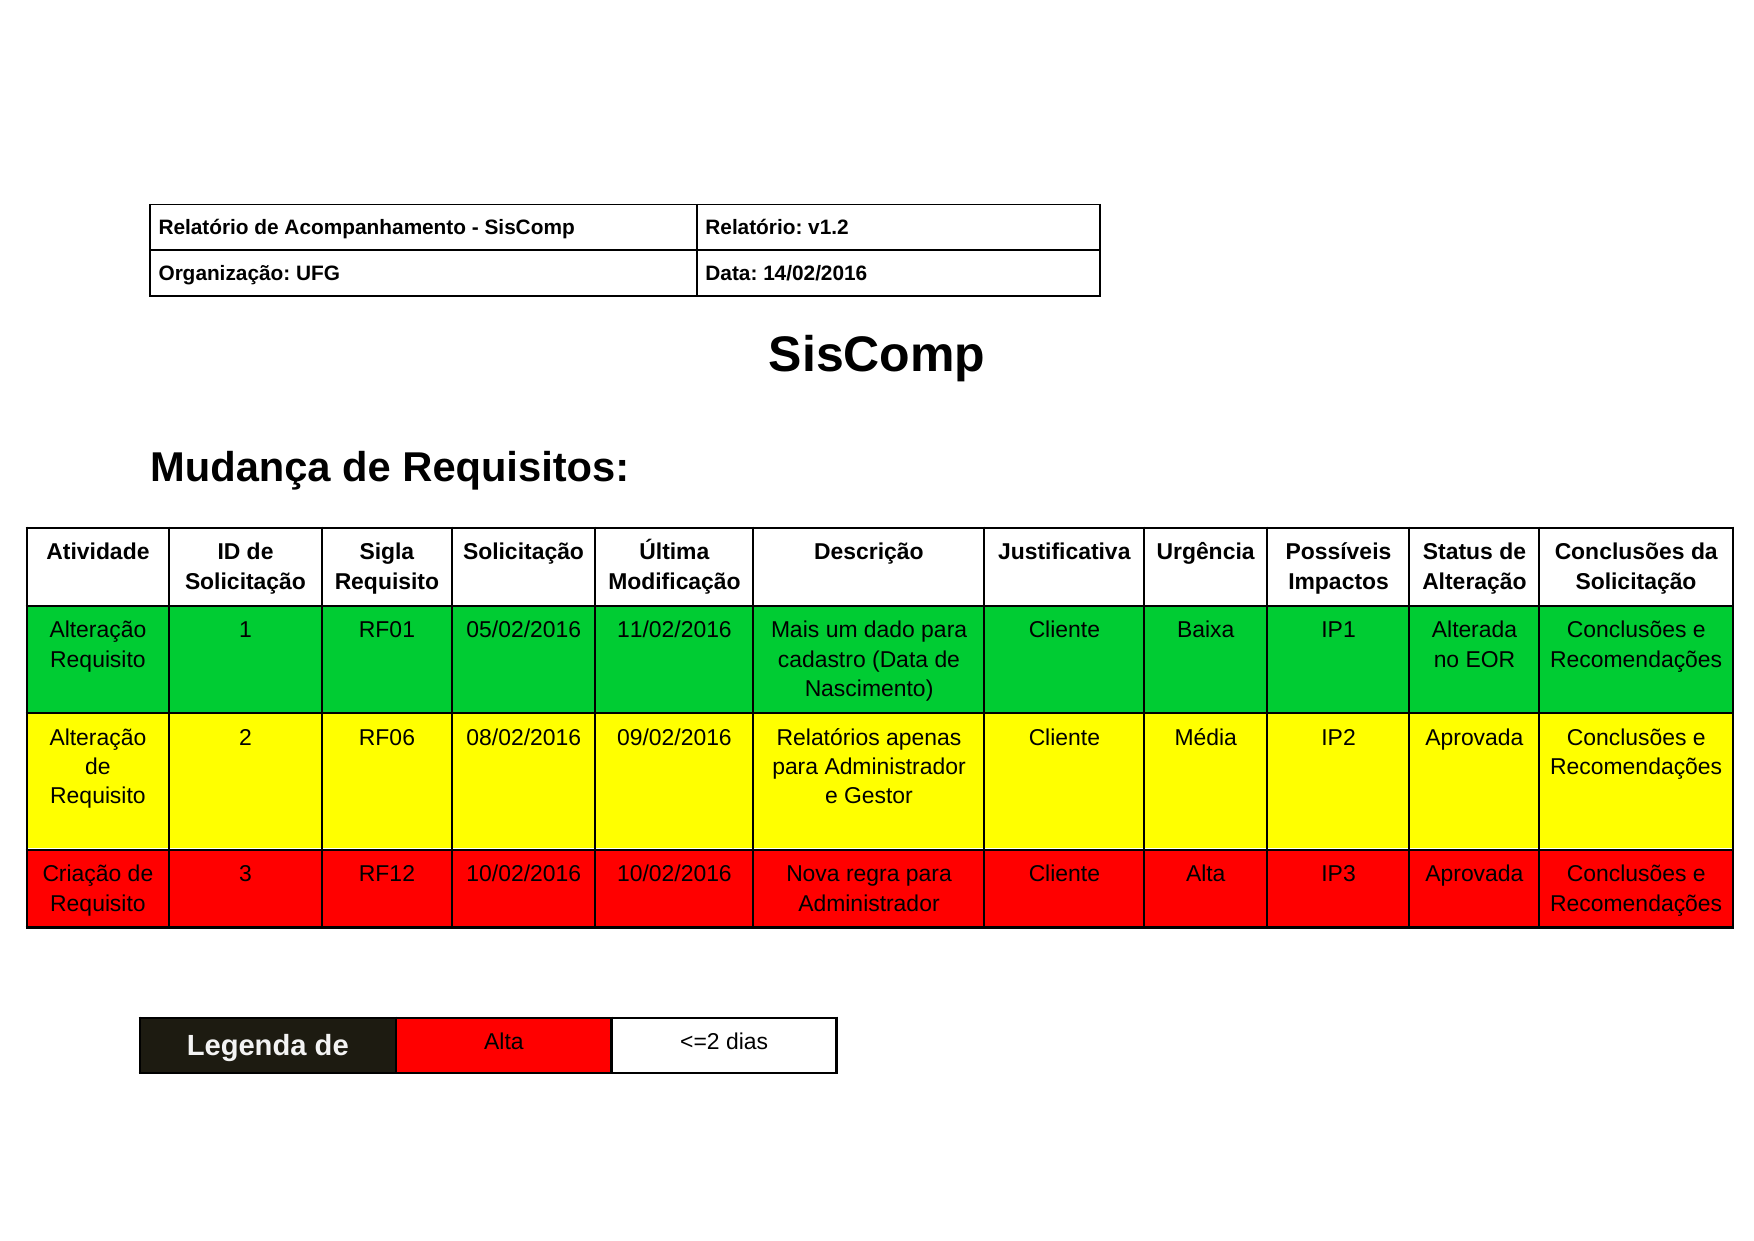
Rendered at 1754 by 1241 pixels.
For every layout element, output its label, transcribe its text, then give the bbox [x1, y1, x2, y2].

table_cell Aprovada [1410, 851, 1538, 926]
table_header Possíveis Impactos [1268, 529, 1408, 604]
table_header Relatório: v1.2 [698, 205, 1099, 249]
table_header <=2 dias [613, 1019, 835, 1072]
table_cell Média [1145, 714, 1266, 848]
table_cell Criação de Requisito [28, 851, 168, 926]
table_header Conclusões da Solicitação [1540, 529, 1732, 604]
table_header Última Modificação [596, 529, 752, 604]
table_header Status de Alteração [1410, 529, 1538, 604]
table_header Atividade [28, 529, 168, 604]
table_cell 3 [170, 851, 321, 926]
table_cell 2 [170, 714, 321, 848]
table_cell Cliente [985, 714, 1143, 848]
table_cell Organização: UFG [151, 251, 696, 295]
table_header Descrição [754, 529, 983, 604]
table_header Sigla Requisito [323, 529, 451, 604]
table_cell 05/02/2016 [453, 607, 594, 712]
table_header Solicitação [453, 529, 594, 604]
table_header Alta [397, 1019, 610, 1072]
table_cell 10/02/2016 [453, 851, 594, 926]
table_cell Mais um dado para cadastro (Data de Nascimento) [754, 607, 983, 712]
table_cell RF01 [323, 607, 451, 712]
table_cell Alteração Requisito [28, 607, 168, 712]
table_cell IP1 [1268, 607, 1408, 712]
table_cell Cliente [985, 851, 1143, 926]
table_cell Cliente [985, 607, 1143, 712]
table_cell 10/02/2016 [596, 851, 752, 926]
table_cell 08/02/2016 [453, 714, 594, 848]
table_cell 1 [170, 607, 321, 712]
table_cell IP3 [1268, 851, 1408, 926]
table_cell RF12 [323, 851, 451, 926]
table_cell Relatórios apenas para Administrador e Gestor [754, 714, 983, 848]
table_cell Conclusões e Recomendações [1540, 851, 1732, 926]
text SisComp [150, 326, 1604, 382]
table_cell 09/02/2016 [596, 714, 752, 848]
table_header Relatório de Acompanhamento - SisComp [151, 205, 696, 249]
table_cell Alteração de Requisito [28, 714, 168, 848]
table_cell Aprovada [1410, 714, 1538, 848]
table_cell Alterada no EOR [1410, 607, 1538, 712]
table_cell IP2 [1268, 714, 1408, 848]
table_header ID de Solicitação [170, 529, 321, 604]
table_header Urgência [1145, 529, 1266, 604]
table_cell Nova regra para Administrador [754, 851, 983, 926]
table_header Justificativa [985, 529, 1143, 604]
table_cell Conclusões e Recomendações [1540, 607, 1732, 712]
table_cell Conclusões e Recomendações [1540, 714, 1732, 848]
table_cell Alta [1145, 851, 1266, 926]
table_cell RF06 [323, 714, 451, 848]
text Mudança de Requisitos: [150, 444, 1604, 490]
table_cell Data: 14/02/2016 [698, 251, 1099, 295]
table_header Legenda de [141, 1019, 395, 1072]
table_cell 11/02/2016 [596, 607, 752, 712]
table_cell Baixa [1145, 607, 1266, 712]
